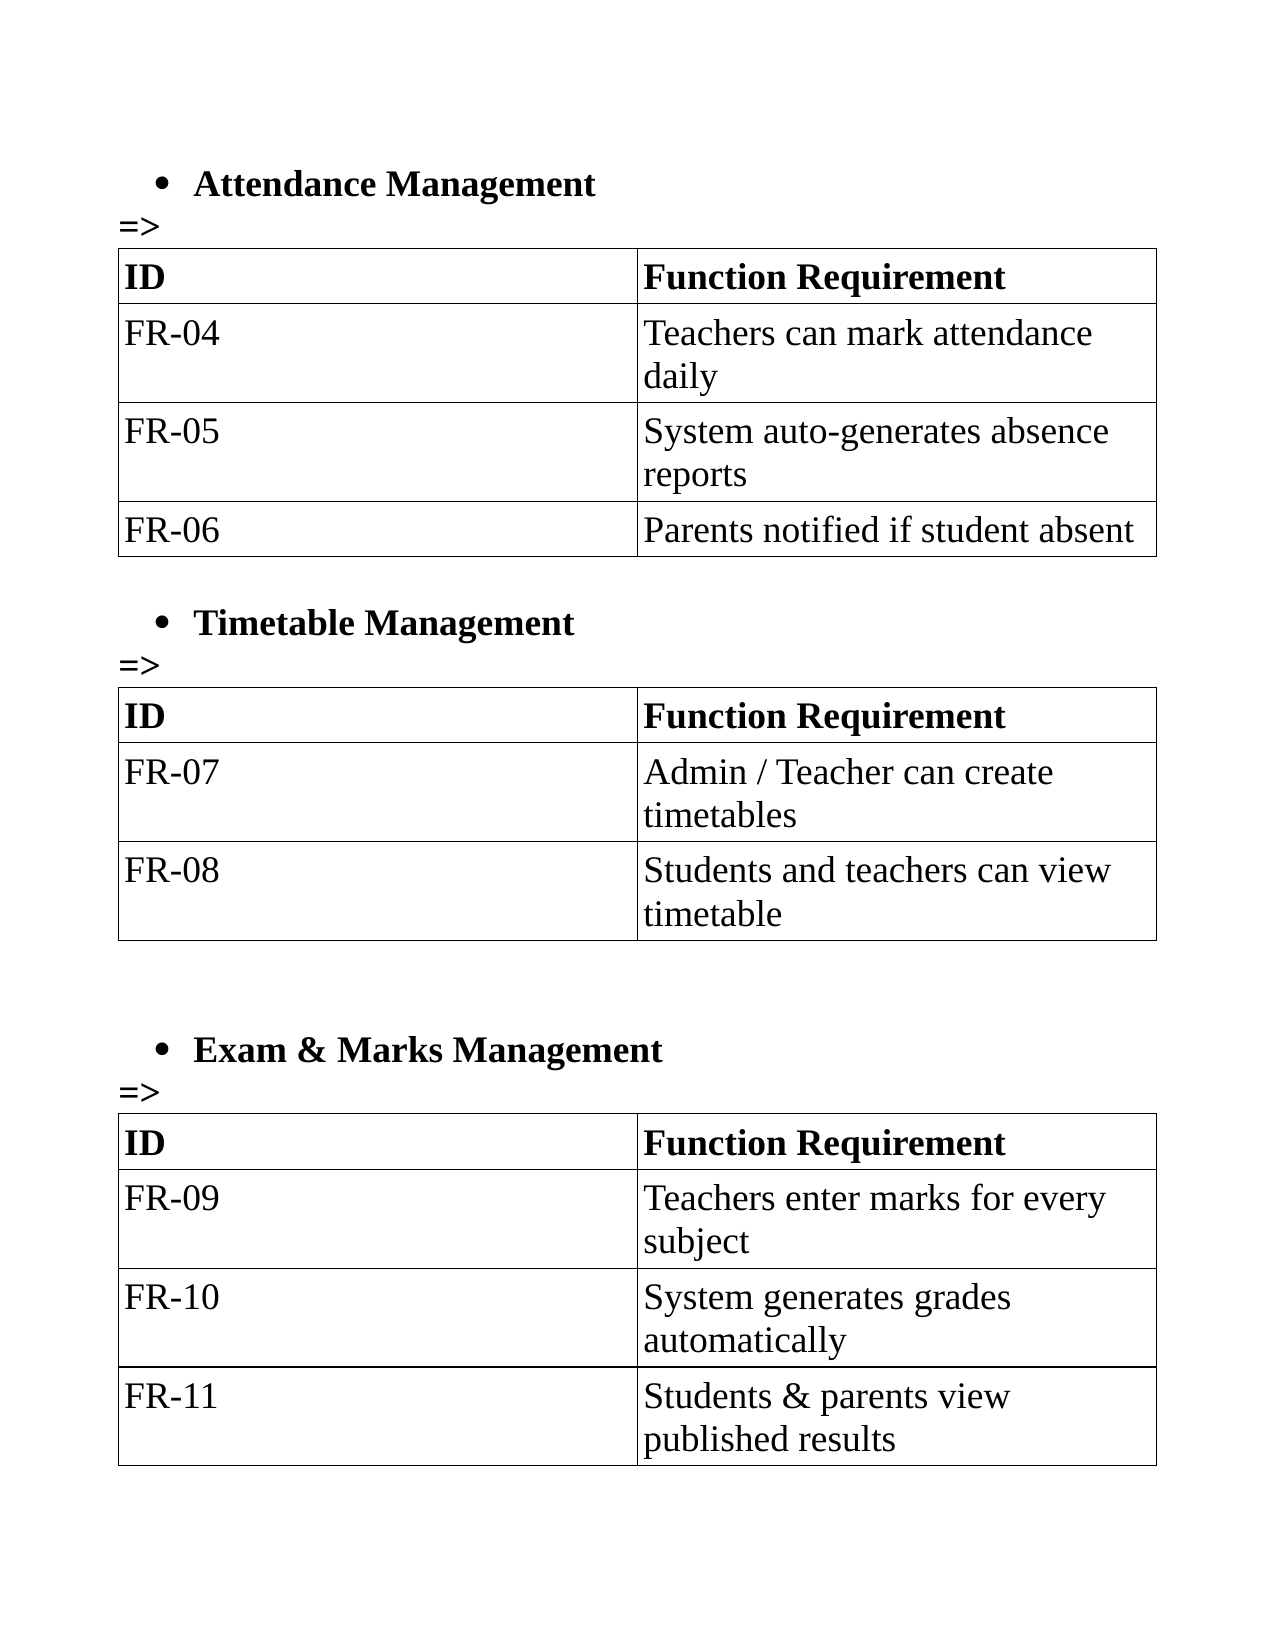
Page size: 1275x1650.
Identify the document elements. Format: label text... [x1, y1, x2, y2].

table_cell Students & parents view published results [638, 1368, 1156, 1465]
table_cell Teachers can mark attendance daily [638, 304, 1156, 402]
table_cell Admin / Teacher can create timetables [638, 743, 1156, 841]
list Timetable Management [156, 600, 1157, 643]
text => [118, 643, 1157, 687]
table_header Function Requirement [638, 688, 1156, 742]
text => [118, 1070, 1157, 1113]
table_header Function Requirement [638, 249, 1156, 303]
table_cell FR-07 [119, 743, 637, 841]
table_cell Parents notified if student absent [638, 502, 1156, 556]
table_cell Students and teachers can view timetable [638, 842, 1156, 940]
table_cell System generates grades automatically [638, 1269, 1156, 1366]
table_cell FR-05 [119, 403, 637, 501]
list Exam & Marks Management [156, 1027, 1157, 1070]
text => [118, 204, 1157, 247]
table_cell FR-10 [119, 1269, 637, 1366]
table_cell Teachers enter marks for every subject [638, 1170, 1156, 1268]
table_cell FR-11 [119, 1368, 637, 1465]
list Attendance Management [156, 161, 1157, 204]
table_header ID [119, 1114, 637, 1169]
table_header Function Requirement [638, 1114, 1156, 1169]
table_cell FR-09 [119, 1170, 637, 1268]
table_header ID [119, 249, 637, 303]
table_cell FR-06 [119, 502, 637, 556]
table_cell System auto-generates absence reports [638, 403, 1156, 501]
table_cell FR-08 [119, 842, 637, 940]
table_header ID [119, 688, 637, 742]
table_cell FR-04 [119, 304, 637, 402]
